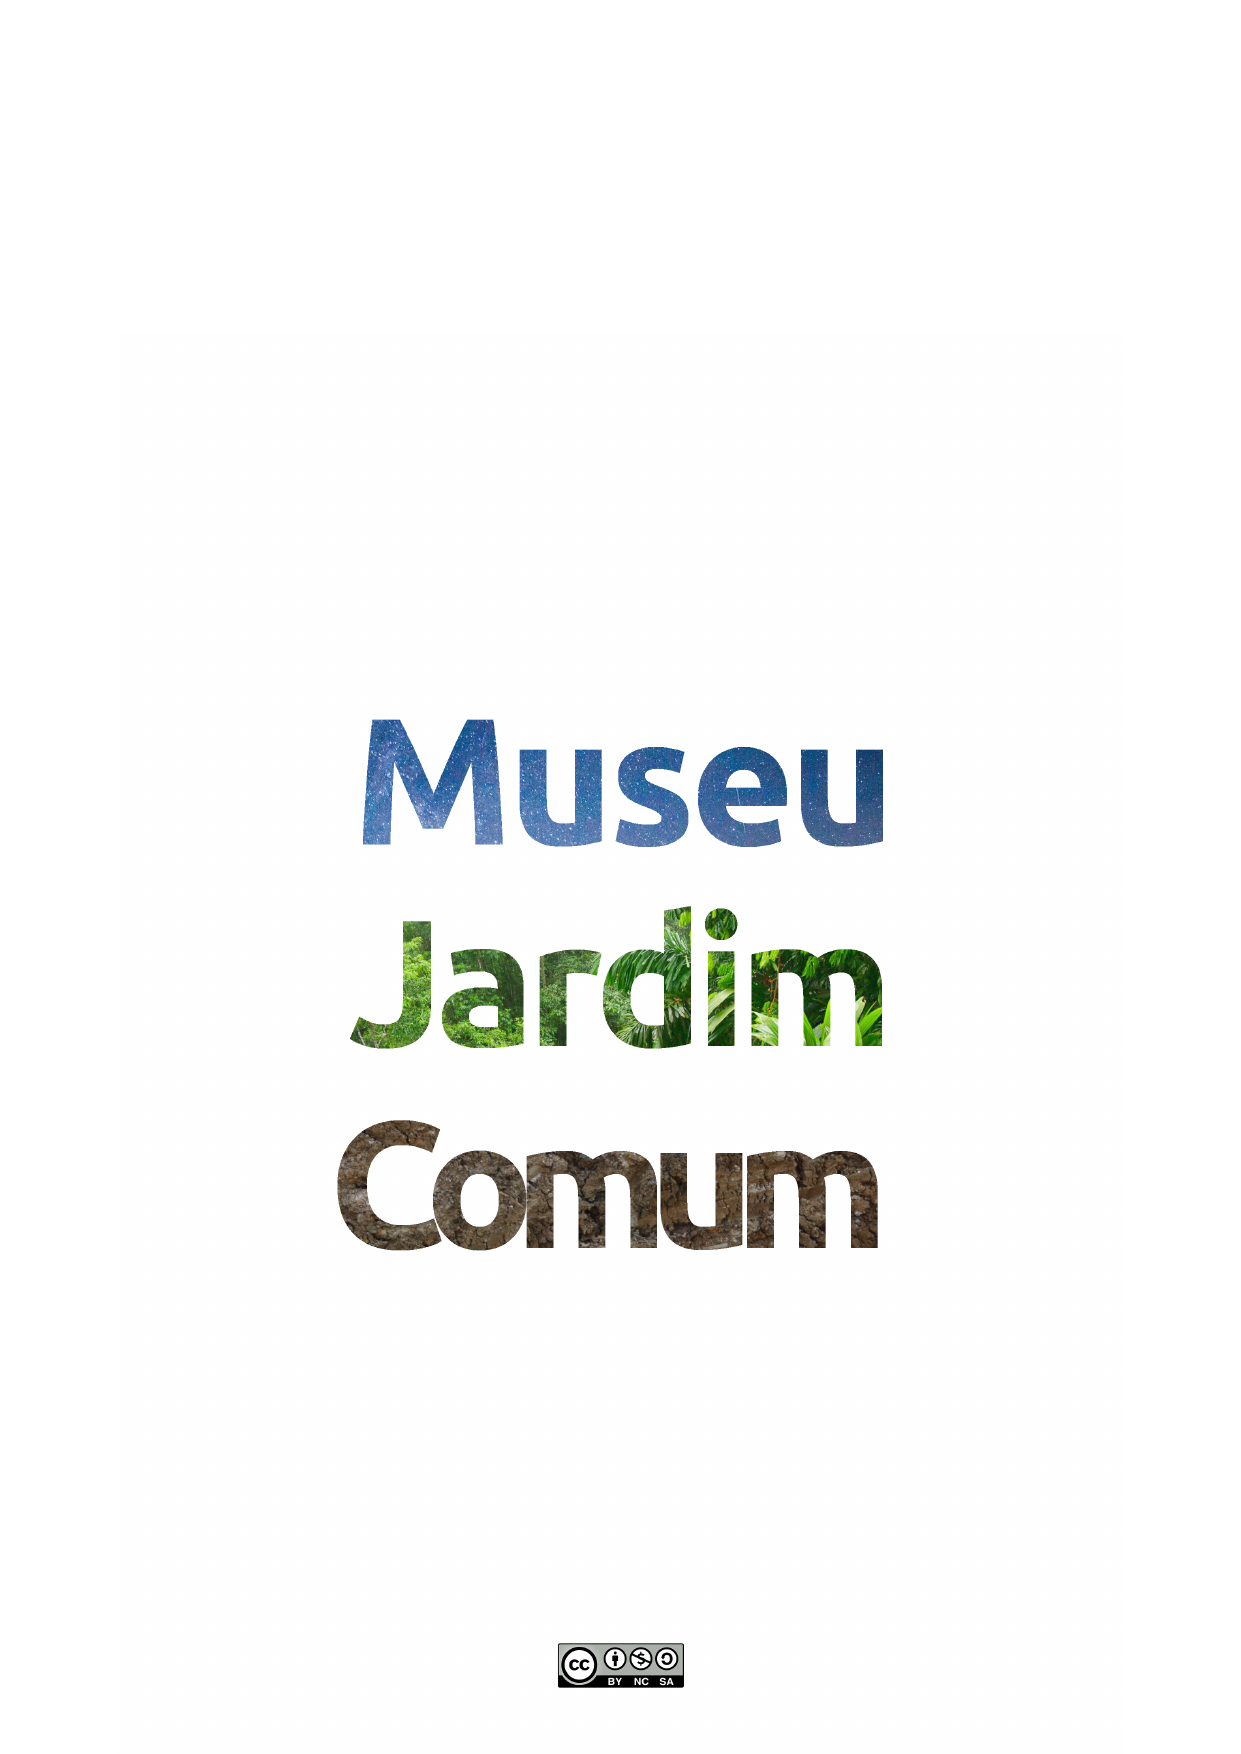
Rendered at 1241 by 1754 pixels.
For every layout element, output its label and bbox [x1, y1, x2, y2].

picture [118, 333, 1123, 1754]
